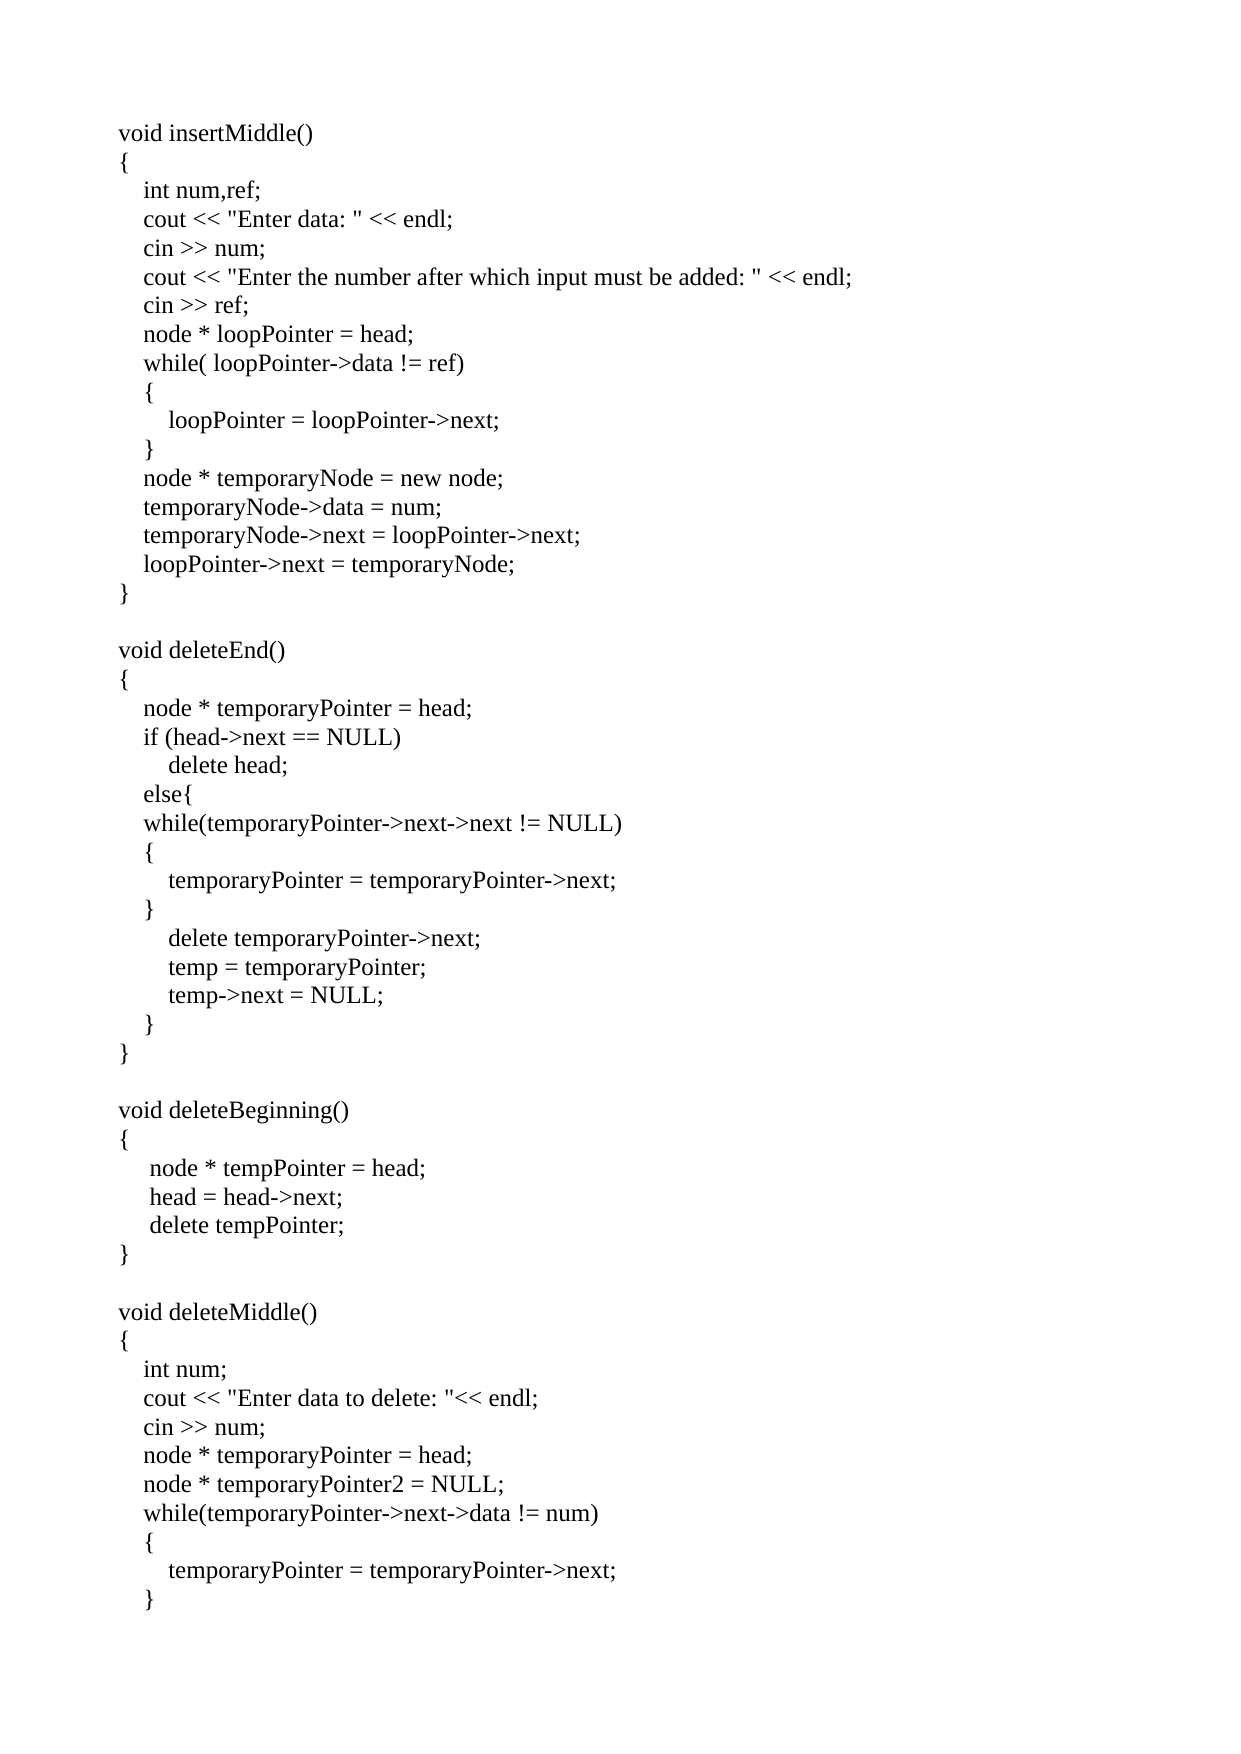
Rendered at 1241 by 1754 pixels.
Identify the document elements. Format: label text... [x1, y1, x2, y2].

text delete temporaryPointer->next; [118, 923, 1122, 952]
text { [118, 147, 1122, 176]
text } [118, 1584, 1122, 1613]
text while(temporaryPointer->next->next != NULL) [118, 808, 1122, 837]
text node * temporaryPointer2 = NULL; [118, 1469, 1122, 1498]
text temporaryPointer = temporaryPointer->next; [118, 1556, 1122, 1584]
text head = head->next; [118, 1182, 1122, 1211]
text if (head->next == NULL) [118, 722, 1122, 751]
text temp->next = NULL; [118, 981, 1122, 1009]
text else{ [118, 779, 1122, 808]
text node * temporaryPointer = head; [118, 693, 1122, 722]
text while(temporaryPointer->next->data != num) [118, 1498, 1122, 1527]
text void insertMiddle() [118, 118, 1122, 147]
text void deleteBeginning() [118, 1096, 1122, 1124]
text int num,ref; [118, 176, 1122, 204]
text node * loopPointer = head; [118, 319, 1122, 348]
text cin >> ref; [118, 291, 1122, 319]
text { [118, 664, 1122, 693]
text void deleteEnd() [118, 636, 1122, 664]
text int num; [118, 1354, 1122, 1383]
text { [118, 377, 1122, 406]
text loopPointer->next = temporaryNode; [118, 549, 1122, 578]
text { [118, 1124, 1122, 1153]
text delete tempPointer; [118, 1211, 1122, 1239]
text temp = temporaryPointer; [118, 952, 1122, 981]
text } [118, 894, 1122, 923]
text { [118, 1527, 1122, 1556]
text } [118, 578, 1122, 607]
text cout << "Enter data: " << endl; [118, 204, 1122, 233]
text loopPointer = loopPointer->next; [118, 406, 1122, 434]
text temporaryNode->next = loopPointer->next; [118, 521, 1122, 549]
text temporaryNode->data = num; [118, 492, 1122, 521]
text } [118, 1239, 1122, 1268]
text { [118, 837, 1122, 866]
text delete head; [118, 751, 1122, 779]
text } [118, 434, 1122, 463]
text node * tempPointer = head; [118, 1153, 1122, 1182]
text temporaryPointer = temporaryPointer->next; [118, 866, 1122, 894]
text while( loopPointer->data != ref) [118, 348, 1122, 377]
text node * temporaryPointer = head; [118, 1441, 1122, 1469]
text } [118, 1009, 1122, 1038]
text cin >> num; [118, 233, 1122, 262]
text node * temporaryNode = new node; [118, 463, 1122, 492]
text void deleteMiddle() [118, 1297, 1122, 1326]
text { [118, 1326, 1122, 1354]
text } [118, 1038, 1122, 1067]
text cout << "Enter data to delete: "<< endl; [118, 1383, 1122, 1412]
text cout << "Enter the number after which input must be added: " << endl; [118, 262, 1122, 291]
text cin >> num; [118, 1412, 1122, 1441]
